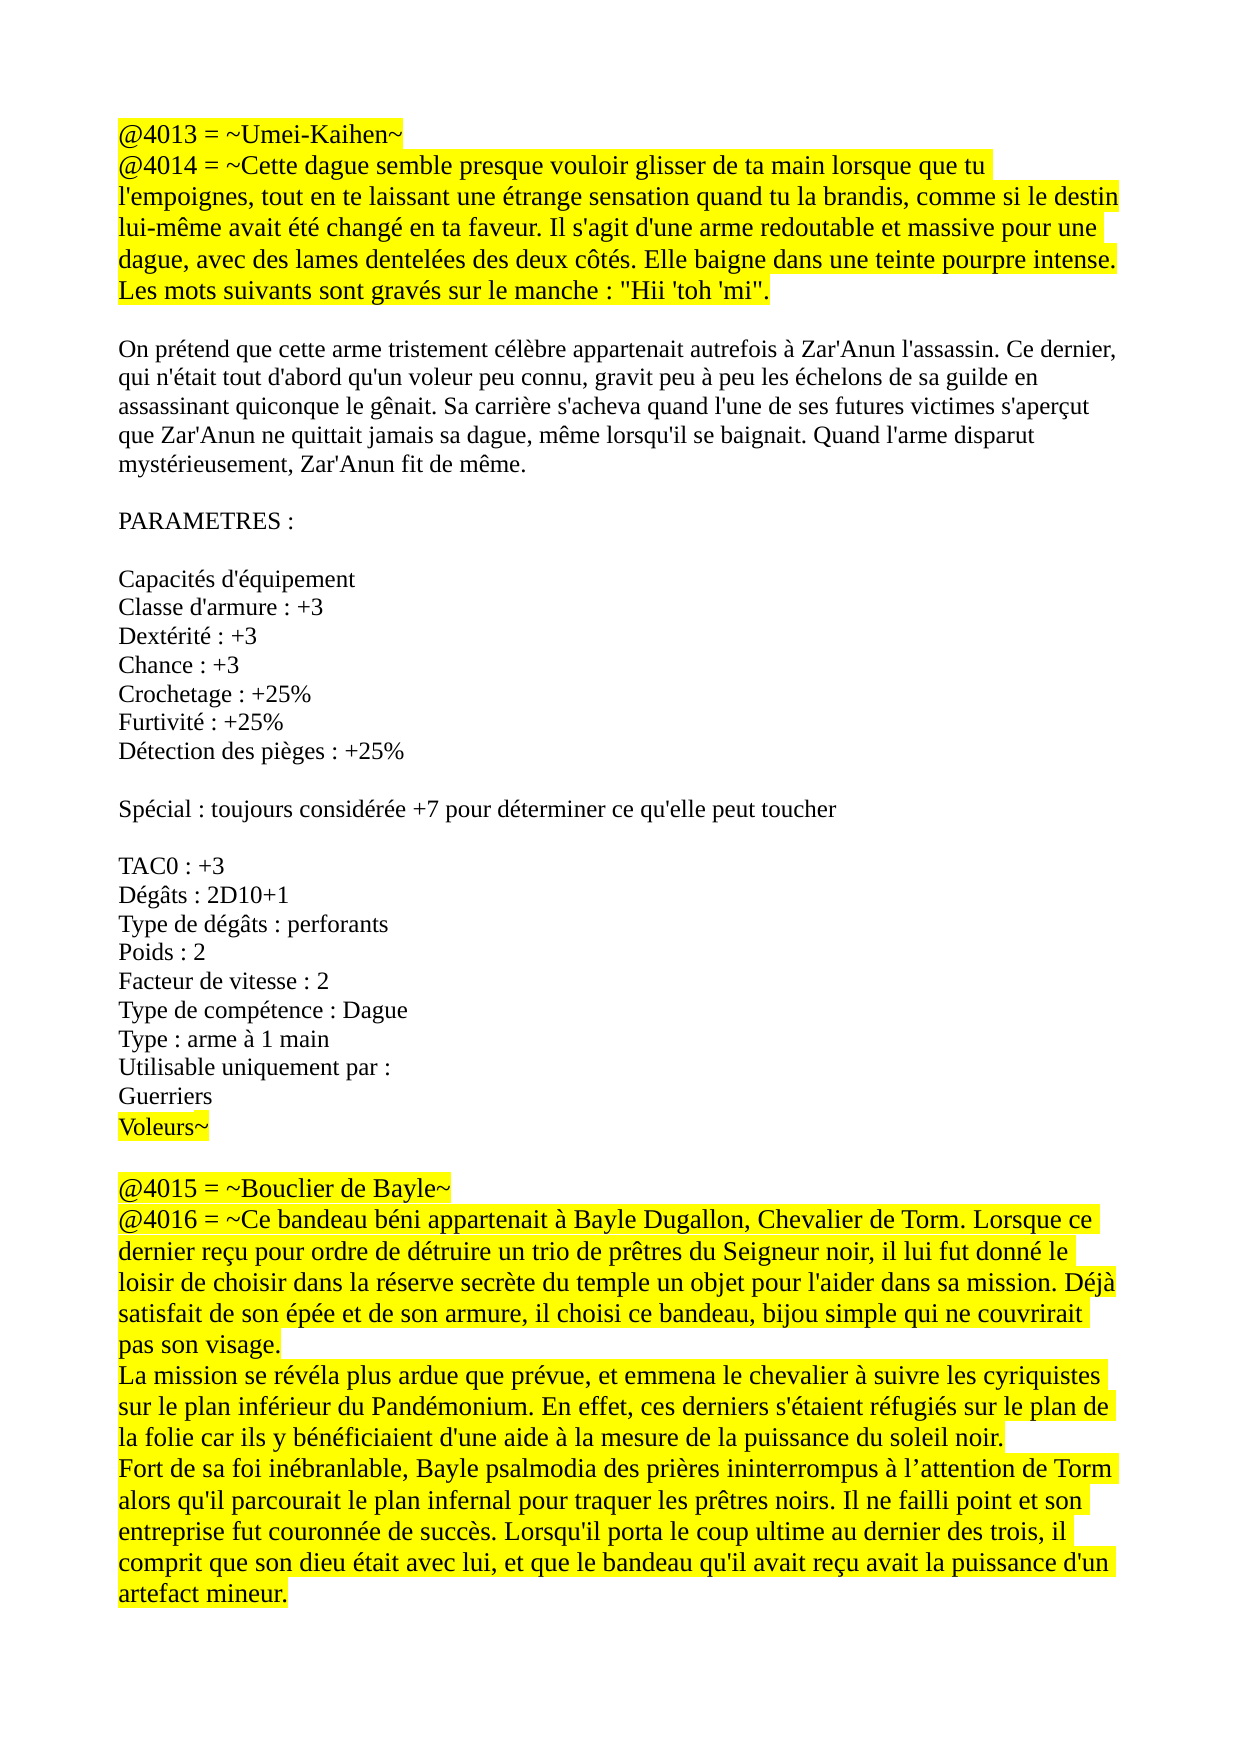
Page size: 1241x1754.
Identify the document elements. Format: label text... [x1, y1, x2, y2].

text Type de dégâts : perforants [118, 909, 1122, 937]
text Fort de sa foi inébranlable, Bayle psalmodia des prières ininterrompus à l’attention de Torm alors qu'il parcourait le plan infernal pour traquer les prêtres noirs. Il ne failli point et son entreprise fut couronnée de succès. Lorsqu'il porta le coup ultime au dernier des trois, il comprit que son dieu était avec lui, et que le bandeau qu'il avait reçu avait la puissance d'un artefact mineur. [118, 1453, 1122, 1608]
text Utilisable uniquement par : [118, 1052, 1122, 1081]
text Classe d'armure : +3 [118, 592, 1122, 621]
text TAC0 : +3 [118, 851, 1122, 880]
text @4016 = ~Ce bandeau béni appartenait à Bayle Dugallon, Chevalier de Torm. Lorsque ce dernier reçu pour ordre de détruire un trio de prêtres du Seigneur noir, il lui fut donné le loisir de choisir dans la réserve secrète du temple un objet pour l'aider dans sa mission. Déjà satisfait de son épée et de son armure, il choisi ce bandeau, bijou simple qui ne couvrirait pas son visage. [118, 1203, 1122, 1359]
text Dégâts : 2D10+1 [118, 880, 1122, 909]
text Spécial : toujours considérée +7 pour déterminer ce qu'elle peut toucher [118, 794, 1122, 822]
text Voleurs~ [118, 1110, 1122, 1141]
text @4013 = ~Umei-Kaihen~ [118, 118, 1122, 149]
text @4014 = ~Cette dague semble presque vouloir glisser de ta main lorsque que tu l'empoignes, tout en te laissant une étrange sensation quand tu la brandis, comme si le destin lui-même avait été changé en ta faveur. Il s'agit d'une arme redoutable et massive pour une dague, avec des lames dentelées des deux côtés. Elle baigne dans une teinte pourpre intense. Les mots suivants sont gravés sur le manche : "Hii 'toh 'mi". [118, 149, 1122, 305]
text Furtivité : +25% [118, 707, 1122, 736]
text Type : arme à 1 main [118, 1024, 1122, 1052]
text Crochetage : +25% [118, 679, 1122, 707]
text Détection des pièges : +25% [118, 736, 1122, 765]
text La mission se révéla plus ardue que prévue, et emmena le chevalier à suivre les cyriquistes sur le plan inférieur du Pandémonium. En effet, ces derniers s'étaient réfugiés sur le plan de la folie car ils y bénéficiaient d'une aide à la mesure de la puissance du soleil noir. [118, 1359, 1122, 1453]
text On prétend que cette arme tristement célèbre appartenait autrefois à Zar'Anun l'assassin. Ce dernier, qui n'était tout d'abord qu'un voleur peu connu, gravit peu à peu les échelons de sa guilde en assassinant quiconque le gênait. Sa carrière s'acheva quand l'une de ses futures victimes s'aperçut que Zar'Anun ne quittait jamais sa dague, même lorsqu'il se baignait. Quand l'arme disparut mystérieusement, Zar'Anun fit de même. [118, 334, 1122, 477]
text @4015 = ~Bouclier de Bayle~ [118, 1172, 1122, 1203]
text PARAMETRES : [118, 506, 1122, 535]
text Capacités d'équipement [118, 564, 1122, 592]
text Chance : +3 [118, 650, 1122, 679]
text Poids : 2 [118, 937, 1122, 966]
text Type de compétence : Dague [118, 995, 1122, 1024]
text Dextérité : +3 [118, 621, 1122, 650]
text Guerriers [118, 1081, 1122, 1110]
text Facteur de vitesse : 2 [118, 966, 1122, 995]
